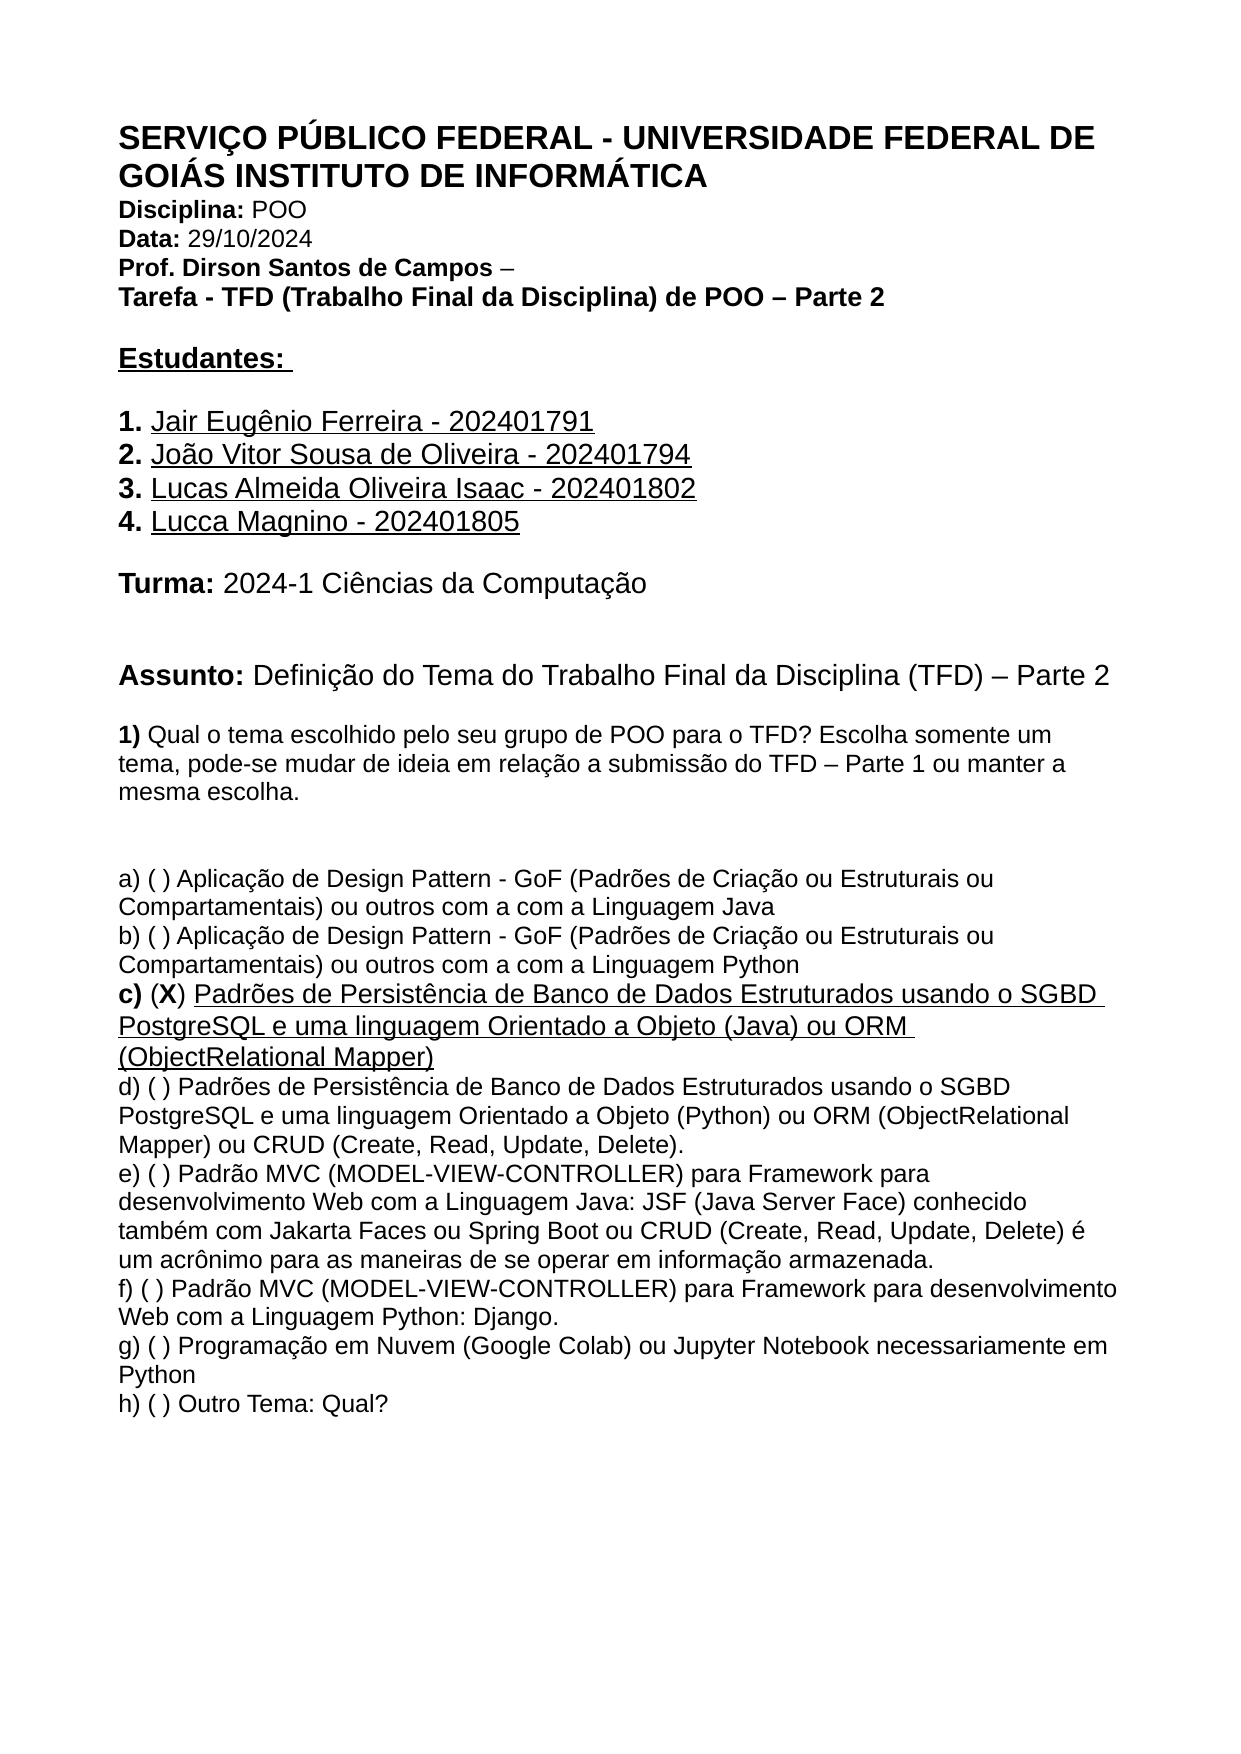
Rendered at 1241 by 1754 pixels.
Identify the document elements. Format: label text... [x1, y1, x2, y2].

text e) ( ) Padrão MVC (MODEL-VIEW-CONTROLLER) para Framework para desenvolvimento Web com a Linguagem Java: JSF (Java Server Face) conhecido também com Jakarta Faces ou Spring Boot ou CRUD (Create, Read, Update, Delete) é um acrônimo para as maneiras de se operar em informação armazenada. [118, 1158, 1122, 1273]
text c) (X) Padrões de Persistência de Banco de Dados Estruturados usando o SGBD PostgreSQL e uma linguagem Orientado a Objeto (Java) ou ORM (ObjectRelational Mapper) [118, 978, 1122, 1072]
text a) ( ) Aplicação de Design Pattern - GoF (Padrões de Criação ou Estruturais ou Compartamentais) ou outros com a com a Linguagem Java [118, 863, 1122, 921]
text Estudantes: [118, 341, 1122, 375]
text g) ( ) Programação em Nuvem (Google Colab) ou Jupyter Notebook necessariamente em Python [118, 1331, 1122, 1388]
text SERVIÇO PÚBLICO FEDERAL - UNIVERSIDADE FEDERAL DE GOIÁS INSTITUTO DE INFORMÁTICA [118, 118, 1122, 195]
text 2. João Vitor Sousa de Oliveira - 202401794 [118, 437, 1122, 471]
text f) ( ) Padrão MVC (MODEL-VIEW-CONTROLLER) para Framework para desenvolvimento Web com a Linguagem Python: Django. [118, 1273, 1122, 1331]
text 1. Jair Eugênio Ferreira - 202401791 [118, 403, 1122, 437]
text Assunto: Definição do Tema do Trabalho Final da Disciplina (TFD) – Parte 2 [118, 657, 1122, 691]
text Tarefa - TFD (Trabalho Final da Disciplina) de POO – Parte 2 [118, 281, 1122, 312]
text 3. Lucas Almeida Oliveira Isaac - 202401802 [118, 471, 1122, 504]
text Turma: 2024-1 Ciências da Computação [118, 566, 1122, 600]
text h) ( ) Outro Tema: Qual? [118, 1388, 1122, 1417]
text 1) Qual o tema escolhido pelo seu grupo de POO para o TFD? Escolha somente um tema, pode-se mudar de ideia em relação a submissão do TFD – Parte 1 ou manter a mesma escolha. [118, 720, 1122, 806]
text Data: 29/10/2024 [118, 224, 1122, 252]
text Prof. Dirson Santos de Campos – [118, 252, 1122, 281]
text b) ( ) Aplicação de Design Pattern - GoF (Padrões de Criação ou Estruturais ou Compartamentais) ou outros com a com a Linguagem Python [118, 921, 1122, 978]
text 4. Lucca Magnino - 202401805 [118, 504, 1122, 538]
text Disciplina: POO [118, 195, 1122, 224]
text d) ( ) Padrões de Persistência de Banco de Dados Estruturados usando o SGBD PostgreSQL e uma linguagem Orientado a Objeto (Python) ou ORM (ObjectRelational Mapper) ou CRUD (Create, Read, Update, Delete). [118, 1072, 1122, 1158]
